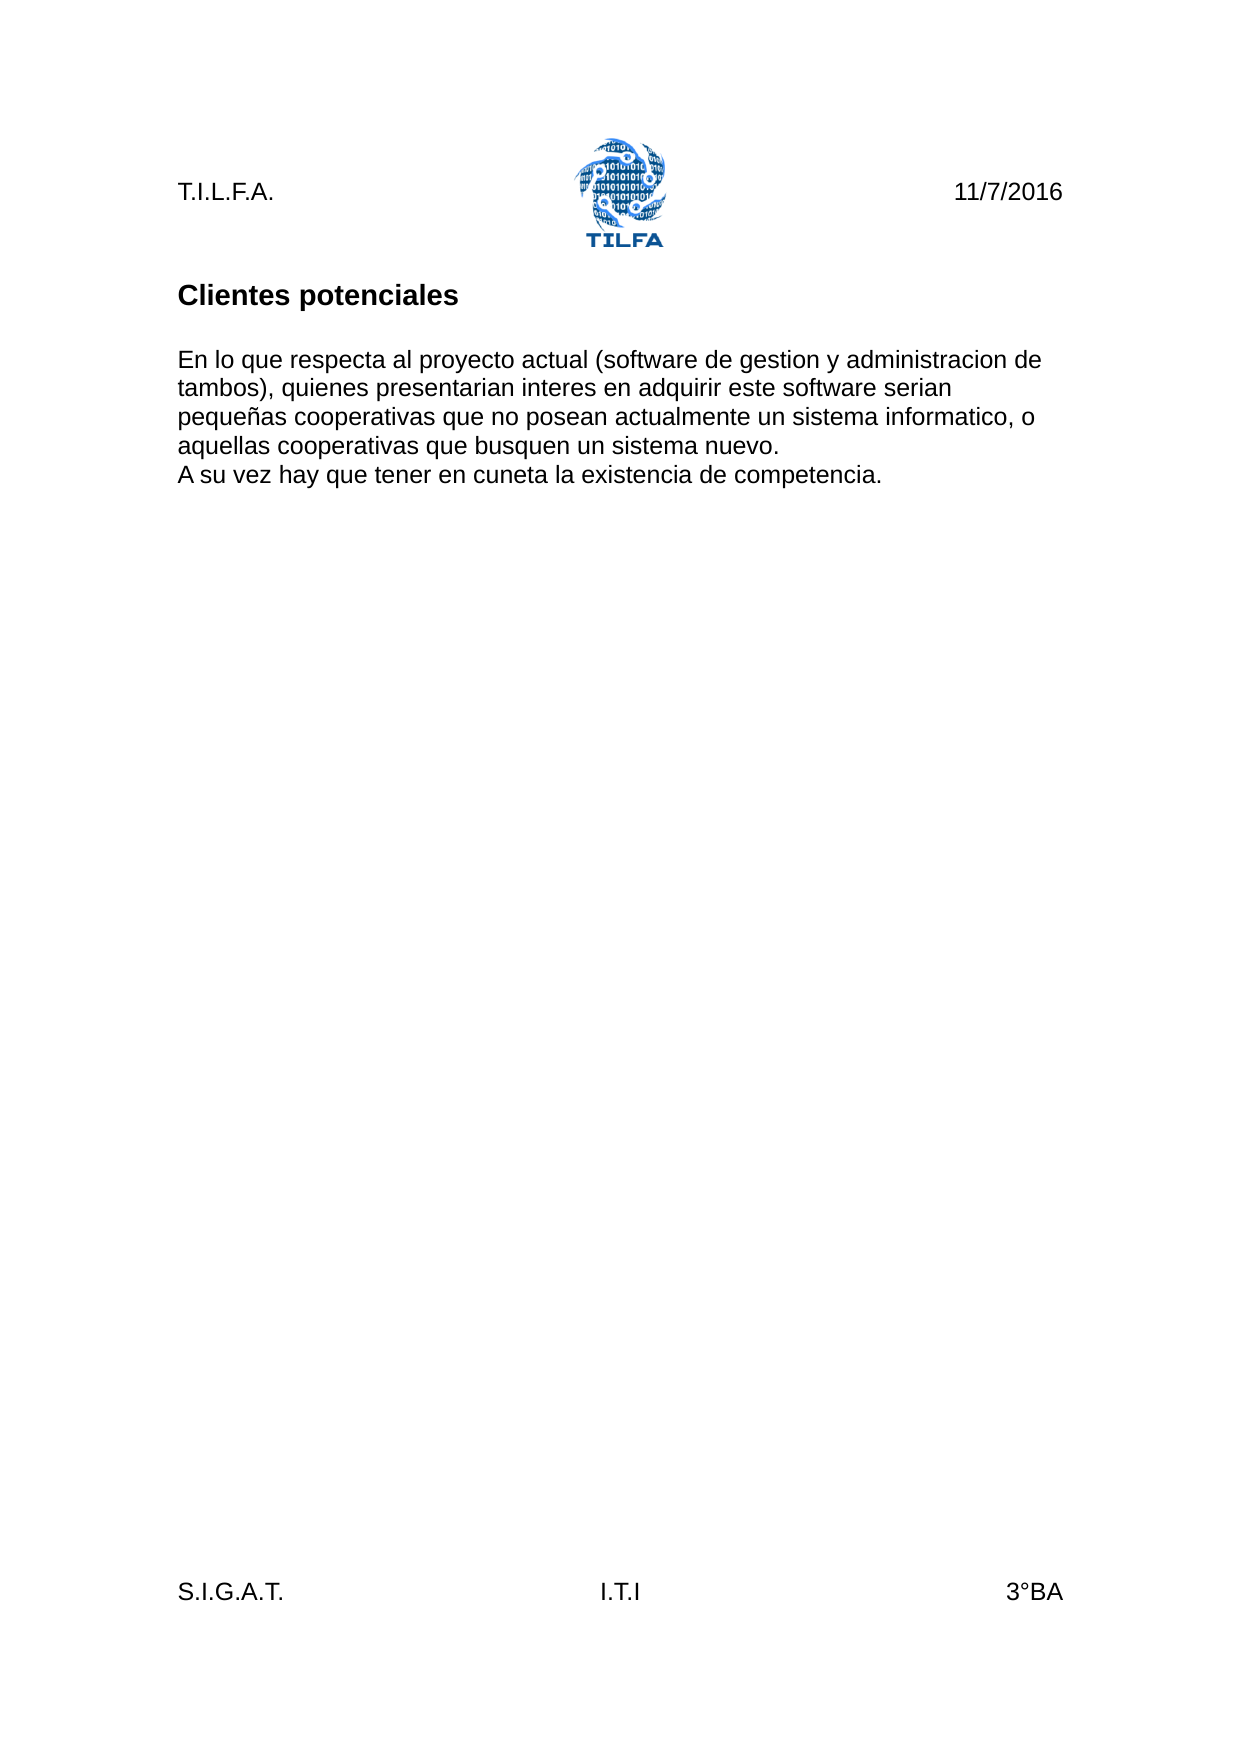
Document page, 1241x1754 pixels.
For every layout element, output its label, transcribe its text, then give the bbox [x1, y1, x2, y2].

text En lo que respecta al proyecto actual (software de gestion y administracion de tambos), quienes presentarian interes en adquirir este software serian pequeñas cooperativas que no posean actualmente un sistema informatico, o aquellas cooperativas que busquen un sistema nuevo. [177, 344, 1063, 459]
picture [573, 138, 667, 247]
text Clientes potenciales [177, 277, 1063, 311]
text A su vez hay que tener en cuneta la existencia de competencia. [177, 459, 1063, 488]
